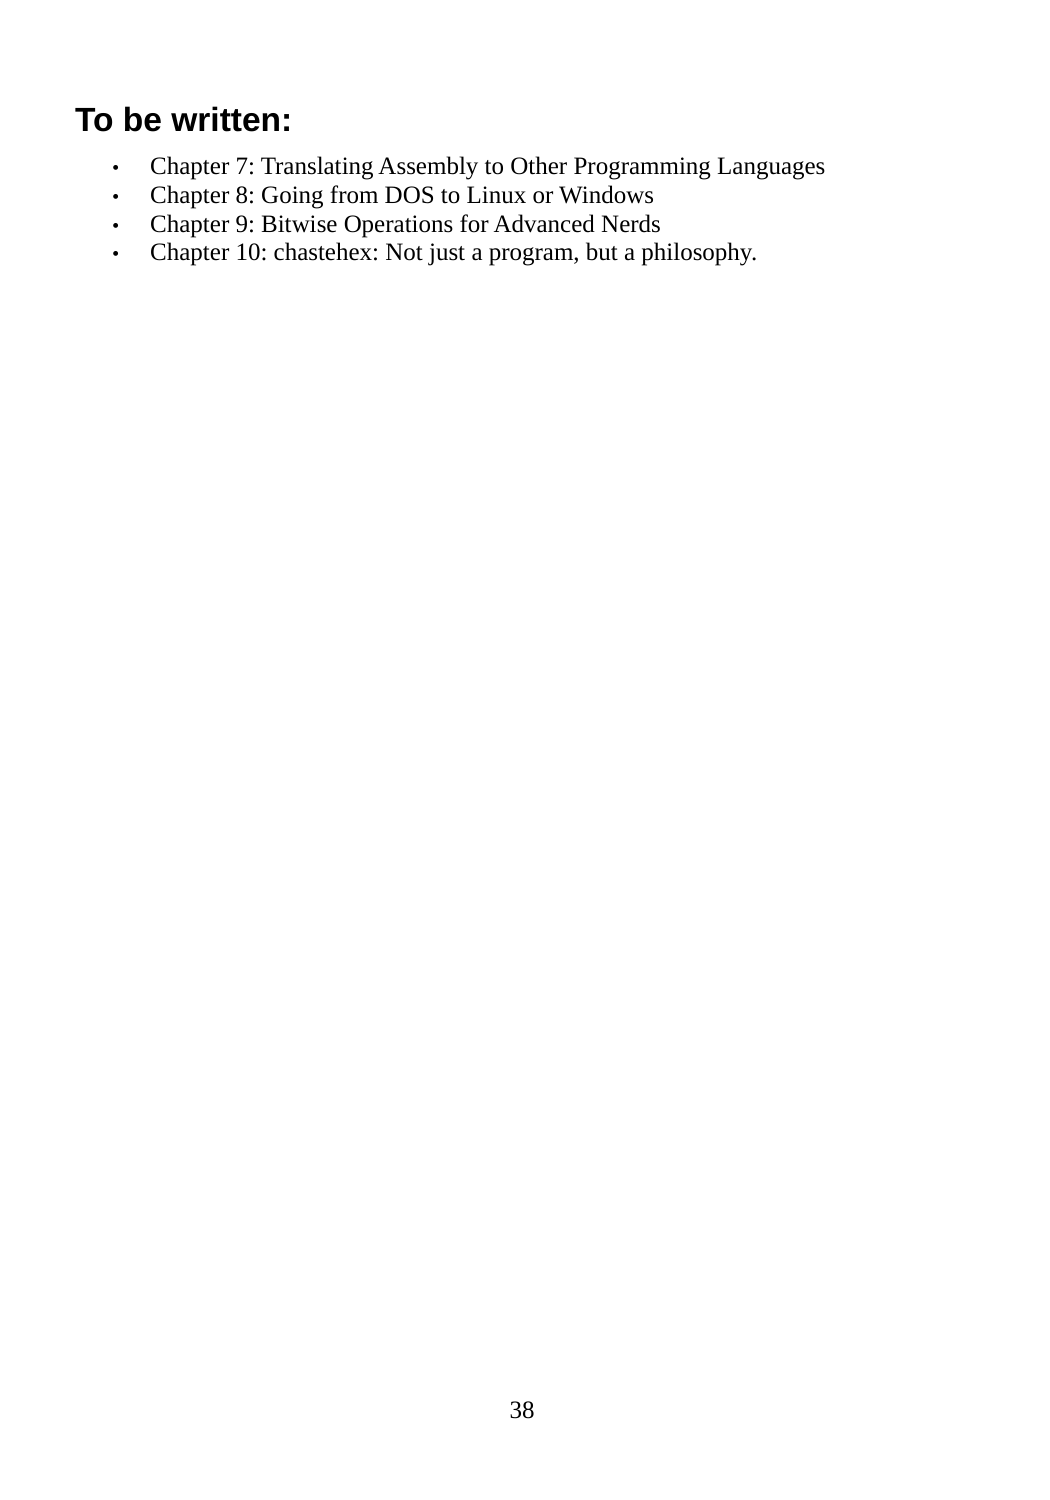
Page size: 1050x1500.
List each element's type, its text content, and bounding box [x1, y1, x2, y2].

list Chapter 7: Translating Assembly to Other Programming Languages [112, 151, 975, 180]
list Chapter 10: chastehex: Not just a program, but a philosophy. [112, 237, 975, 266]
list Chapter 9: Bitwise Operations for Advanced Nerds [112, 209, 975, 237]
list Chapter 8: Going from DOS to Linux or Windows [112, 180, 975, 209]
subtitle To be written: [75, 100, 975, 139]
